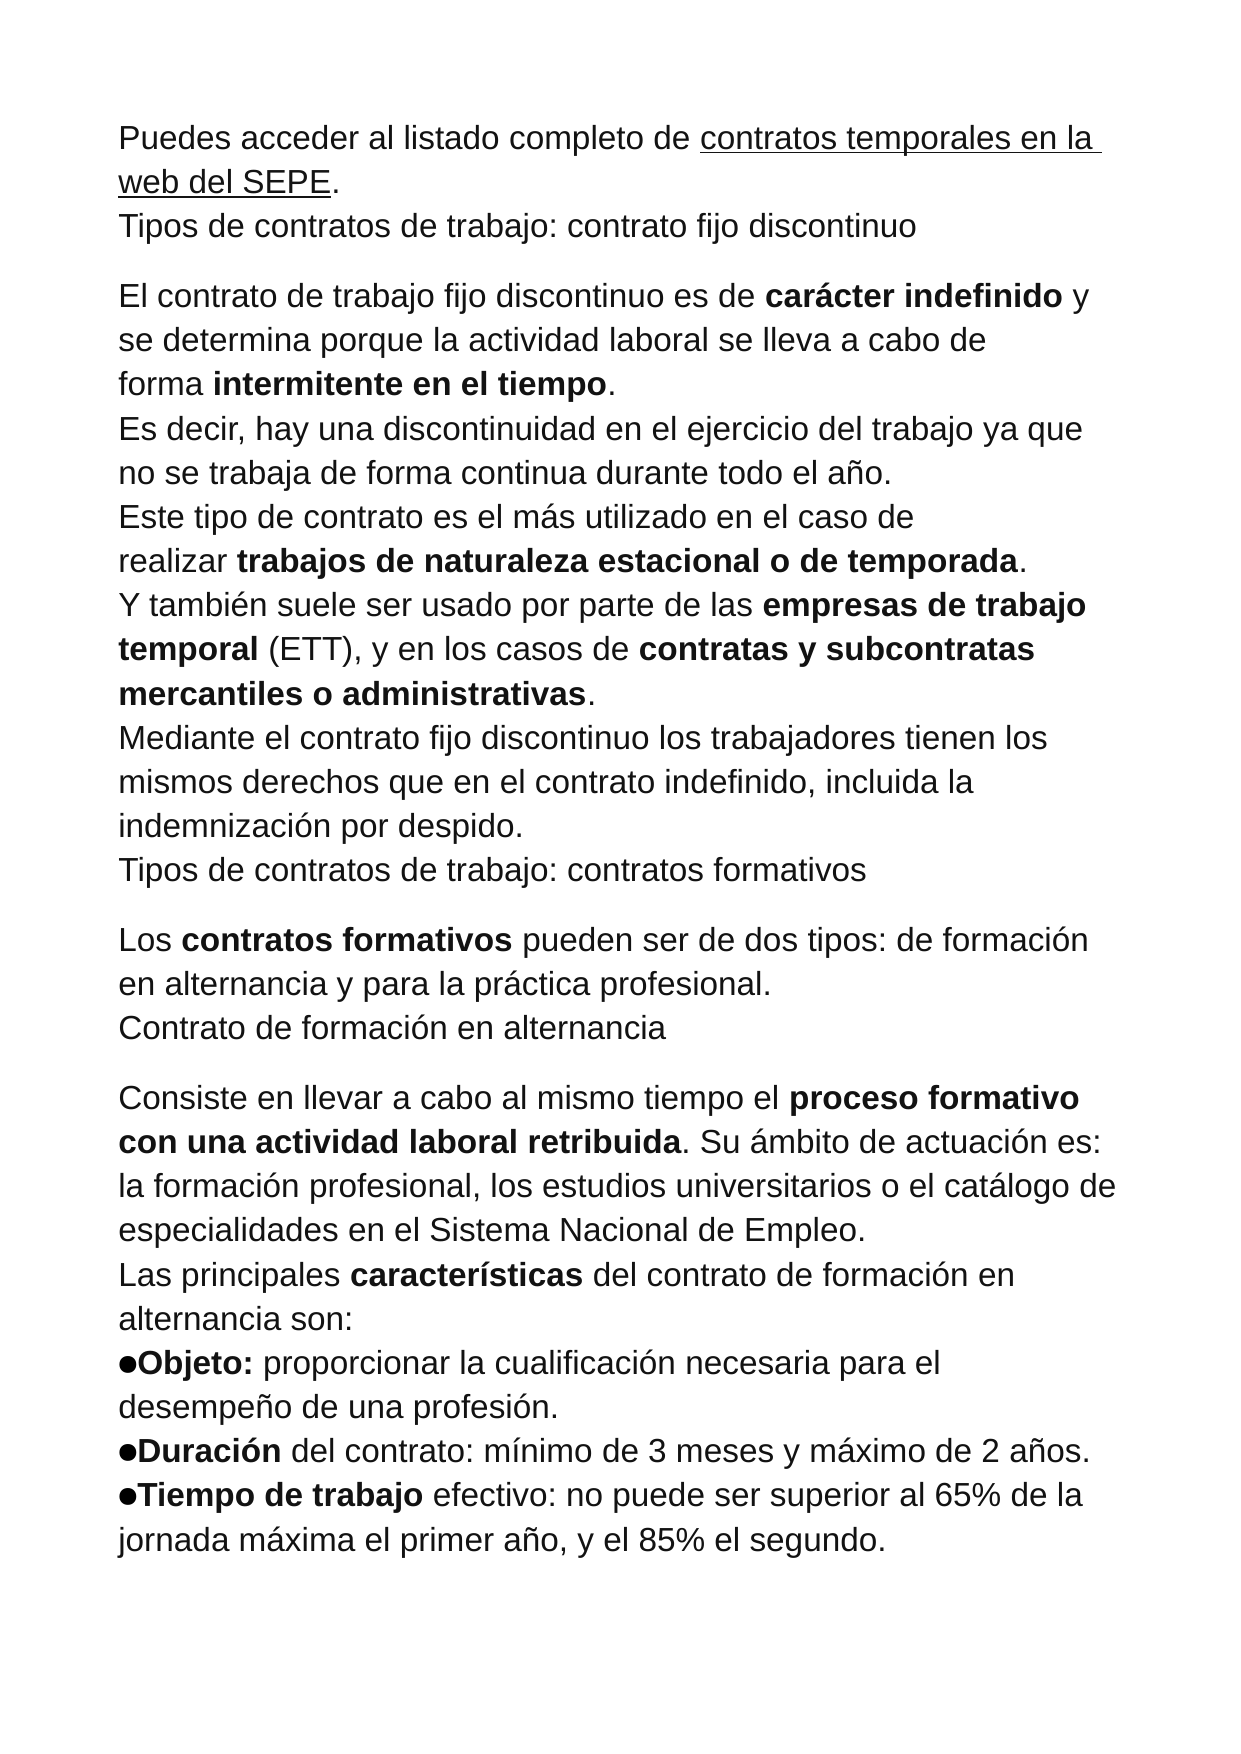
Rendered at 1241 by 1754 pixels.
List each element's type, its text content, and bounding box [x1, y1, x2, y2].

list Duración del contrato: mínimo de 3 meses y máximo de 2 años. [118, 1431, 1122, 1470]
text Y también suele ser usado por parte de las empresas de trabajo temporal (ETT), y en los casos de contratas y subcontratas mercantiles o administrativas. [118, 585, 1122, 712]
text Mediante el contrato fijo discontinuo los trabajadores tienen los mismos derechos que en el contrato indefinido, incluida la indemnización por despido. [118, 718, 1122, 844]
list Tiempo de trabajo efectivo: no puede ser superior al 65% de la jornada máxima el primer año, y el 85% el segundo. [118, 1476, 1122, 1558]
subtitle Tipos de contratos de trabajo: contratos formativos [118, 850, 1122, 889]
text Puedes acceder al listado completo de contratos temporales en la web del SEPE. [118, 118, 1122, 201]
text Las principales características del contrato de formación en alternancia son: [118, 1255, 1122, 1337]
text Este tipo de contrato es el más utilizado en el caso de realizar trabajos de naturaleza estacional o de temporada. [118, 497, 1122, 579]
subtitle Tipos de contratos de trabajo: contrato fijo discontinuo [118, 206, 1122, 245]
text Es decir, hay una discontinuidad en el ejercicio del trabajo ya que no se trabaja de forma continua durante todo el año. [118, 409, 1122, 491]
subtitle Contrato de formación en alternancia [118, 1008, 1122, 1047]
text Los contratos formativos pueden ser de dos tipos: de formación en alternancia y para la práctica profesional. [118, 920, 1122, 1003]
text Consiste en llevar a cabo al mismo tiempo el proceso formativo con una actividad laboral retribuida. Su ámbito de actuación es: la formación profesional, los estudios universitarios o el catálogo de especialidades en el Sistema Nacional de Empleo. [118, 1078, 1122, 1249]
list Objeto: proporcionar la cualificación necesaria para el desempeño de una profesión. [118, 1343, 1122, 1426]
text El contrato de trabajo fijo discontinuo es de carácter indefinido y se determina porque la actividad laboral se lleva a cabo de forma intermitente en el tiempo. [118, 276, 1122, 403]
